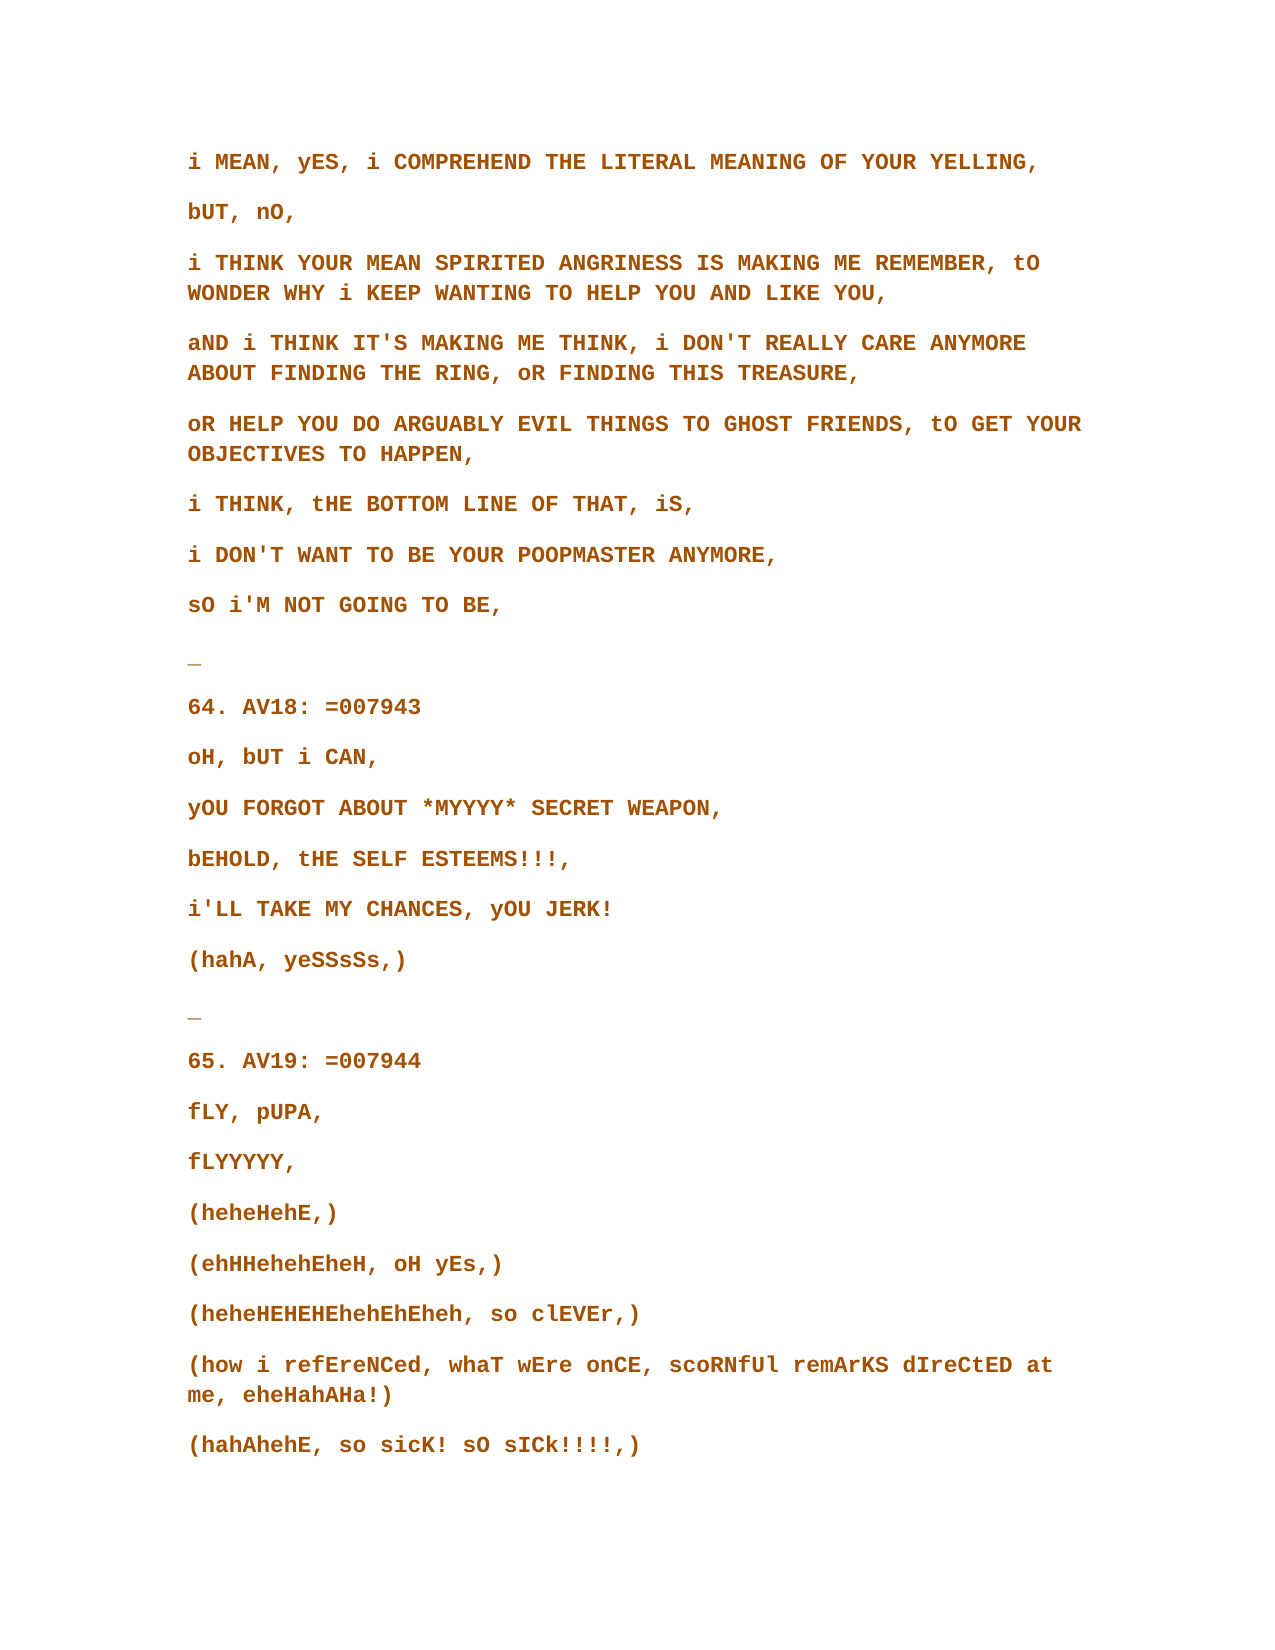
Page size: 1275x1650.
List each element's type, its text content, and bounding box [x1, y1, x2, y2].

text _ [187, 999, 1087, 1025]
text (hahA, yeSSsSs,) [187, 948, 1087, 974]
text i DON'T WANT TO BE YOUR POOPMASTER ANYMORE, [187, 543, 1087, 569]
text _ [187, 644, 1087, 670]
text oR HELP YOU DO ARGUABLY EVIL THINGS TO GHOST FRIENDS, tO GET YOUR OBJECTIVES TO HAPPEN, [187, 412, 1087, 468]
text sO i'M NOT GOING TO BE, [187, 594, 1087, 620]
text bEHOLD, tHE SELF ESTEEMS!!!, [187, 847, 1087, 873]
text 64. AV18: =007943 [187, 695, 1087, 721]
text bUT, nO, [187, 201, 1087, 227]
text (heheHehE,) [187, 1201, 1087, 1227]
text fLYYYYY, [187, 1151, 1087, 1177]
text (how i refEreNCed, whaT wEre onCE, scoRNfUl remArKS dIreCtED at me, eheHahAHa!) [187, 1353, 1087, 1409]
text i THINK, tHE BOTTOM LINE OF THAT, iS, [187, 492, 1087, 518]
text aND i THINK IT'S MAKING ME THINK, i DON'T REALLY CARE ANYMORE ABOUT FINDING THE RING, oR FINDING THIS TREASURE, [187, 332, 1087, 387]
text 65. AV19: =007944 [187, 1049, 1087, 1075]
text fLY, pUPA, [187, 1100, 1087, 1126]
text i THINK YOUR MEAN SPIRITED ANGRINESS IS MAKING ME REMEMBER, tO WONDER WHY i KEEP WANTING TO HELP YOU AND LIKE YOU, [187, 251, 1087, 307]
text (hahAhehE, so sicK! sO sICk!!!!,) [187, 1433, 1087, 1459]
text oH, bUT i CAN, [187, 746, 1087, 772]
text i MEAN, yES, i COMPREHEND THE LITERAL MEANING OF YOUR YELLING, [187, 150, 1087, 176]
text (heheHEHEHEhehEhEheh, so clEVEr,) [187, 1302, 1087, 1328]
text yOU FORGOT ABOUT *MYYYY* SECRET WEAPON, [187, 796, 1087, 822]
text i'LL TAKE MY CHANCES, yOU JERK! [187, 897, 1087, 923]
text (ehHHehehEheH, oH yEs,) [187, 1252, 1087, 1278]
